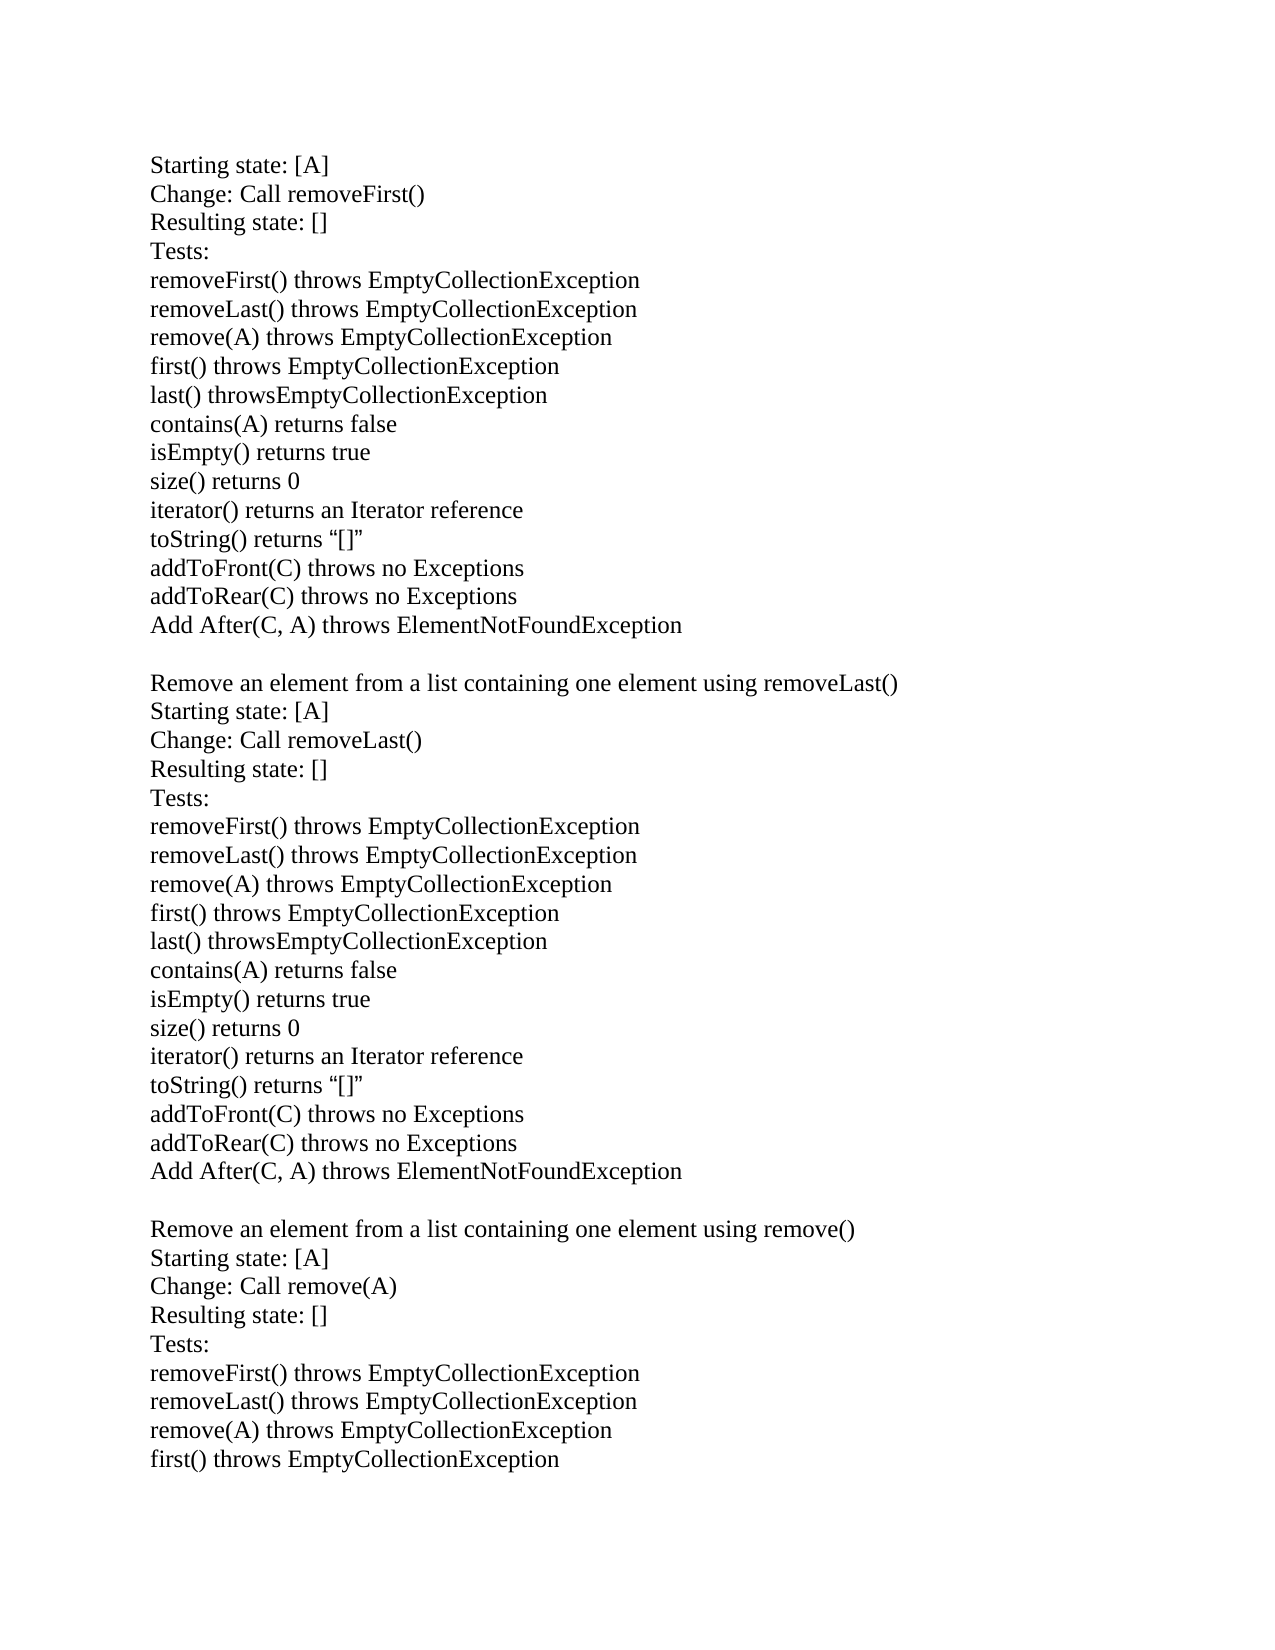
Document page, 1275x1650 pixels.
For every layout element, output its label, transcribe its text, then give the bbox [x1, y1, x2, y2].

text contains(A) returns false [150, 955, 1125, 984]
text Add After(C, A) throws ElementNotFoundException [150, 610, 1125, 639]
text removeLast() throws EmptyCollectionException [150, 1386, 1125, 1415]
text Change: Call remove(A) [150, 1271, 1125, 1300]
text Change: Call removeFirst() [150, 179, 1125, 207]
text removeLast() throws EmptyCollectionException [150, 294, 1125, 322]
text Remove an element from a list containing one element using removeLast() [150, 668, 1125, 696]
text removeFirst() throws EmptyCollectionException [150, 1358, 1125, 1386]
text Remove an element from a list containing one element using remove() [150, 1214, 1125, 1243]
text Tests: [150, 783, 1125, 811]
text remove(A) throws EmptyCollectionException [150, 1415, 1125, 1444]
text Resulting state: [] [150, 754, 1125, 783]
text Change: Call removeLast() [150, 725, 1125, 754]
text removeLast() throws EmptyCollectionException [150, 840, 1125, 869]
text addToFront(C) throws no Exceptions [150, 553, 1125, 581]
text size() returns 0 [150, 466, 1125, 495]
text remove(A) throws EmptyCollectionException [150, 322, 1125, 351]
text isEmpty() returns true [150, 984, 1125, 1013]
text isEmpty() returns true [150, 437, 1125, 466]
text toString() returns “[]” [150, 1070, 1125, 1099]
text Tests: [150, 1329, 1125, 1358]
text first() throws EmptyCollectionException [150, 351, 1125, 380]
text removeFirst() throws EmptyCollectionException [150, 265, 1125, 294]
text contains(A) returns false [150, 409, 1125, 437]
text Add After(C, A) throws ElementNotFoundException [150, 1156, 1125, 1185]
text addToRear(C) throws no Exceptions [150, 1128, 1125, 1156]
text first() throws EmptyCollectionException [150, 1444, 1125, 1473]
text Starting state: [A] [150, 150, 1125, 179]
text toString() returns “[]” [150, 524, 1125, 553]
text removeFirst() throws EmptyCollectionException [150, 811, 1125, 840]
text Starting state: [A] [150, 1243, 1125, 1271]
text iterator() returns an Iterator reference [150, 1041, 1125, 1070]
text Resulting state: [] [150, 1300, 1125, 1329]
text Starting state: [A] [150, 696, 1125, 725]
text last() throwsEmptyCollectionException [150, 380, 1125, 409]
text iterator() returns an Iterator reference [150, 495, 1125, 524]
text size() returns 0 [150, 1013, 1125, 1041]
text Tests: [150, 236, 1125, 265]
text last() throwsEmptyCollectionException [150, 926, 1125, 955]
text Resulting state: [] [150, 207, 1125, 236]
text first() throws EmptyCollectionException [150, 898, 1125, 926]
text addToRear(C) throws no Exceptions [150, 581, 1125, 610]
text remove(A) throws EmptyCollectionException [150, 869, 1125, 898]
text addToFront(C) throws no Exceptions [150, 1099, 1125, 1128]
